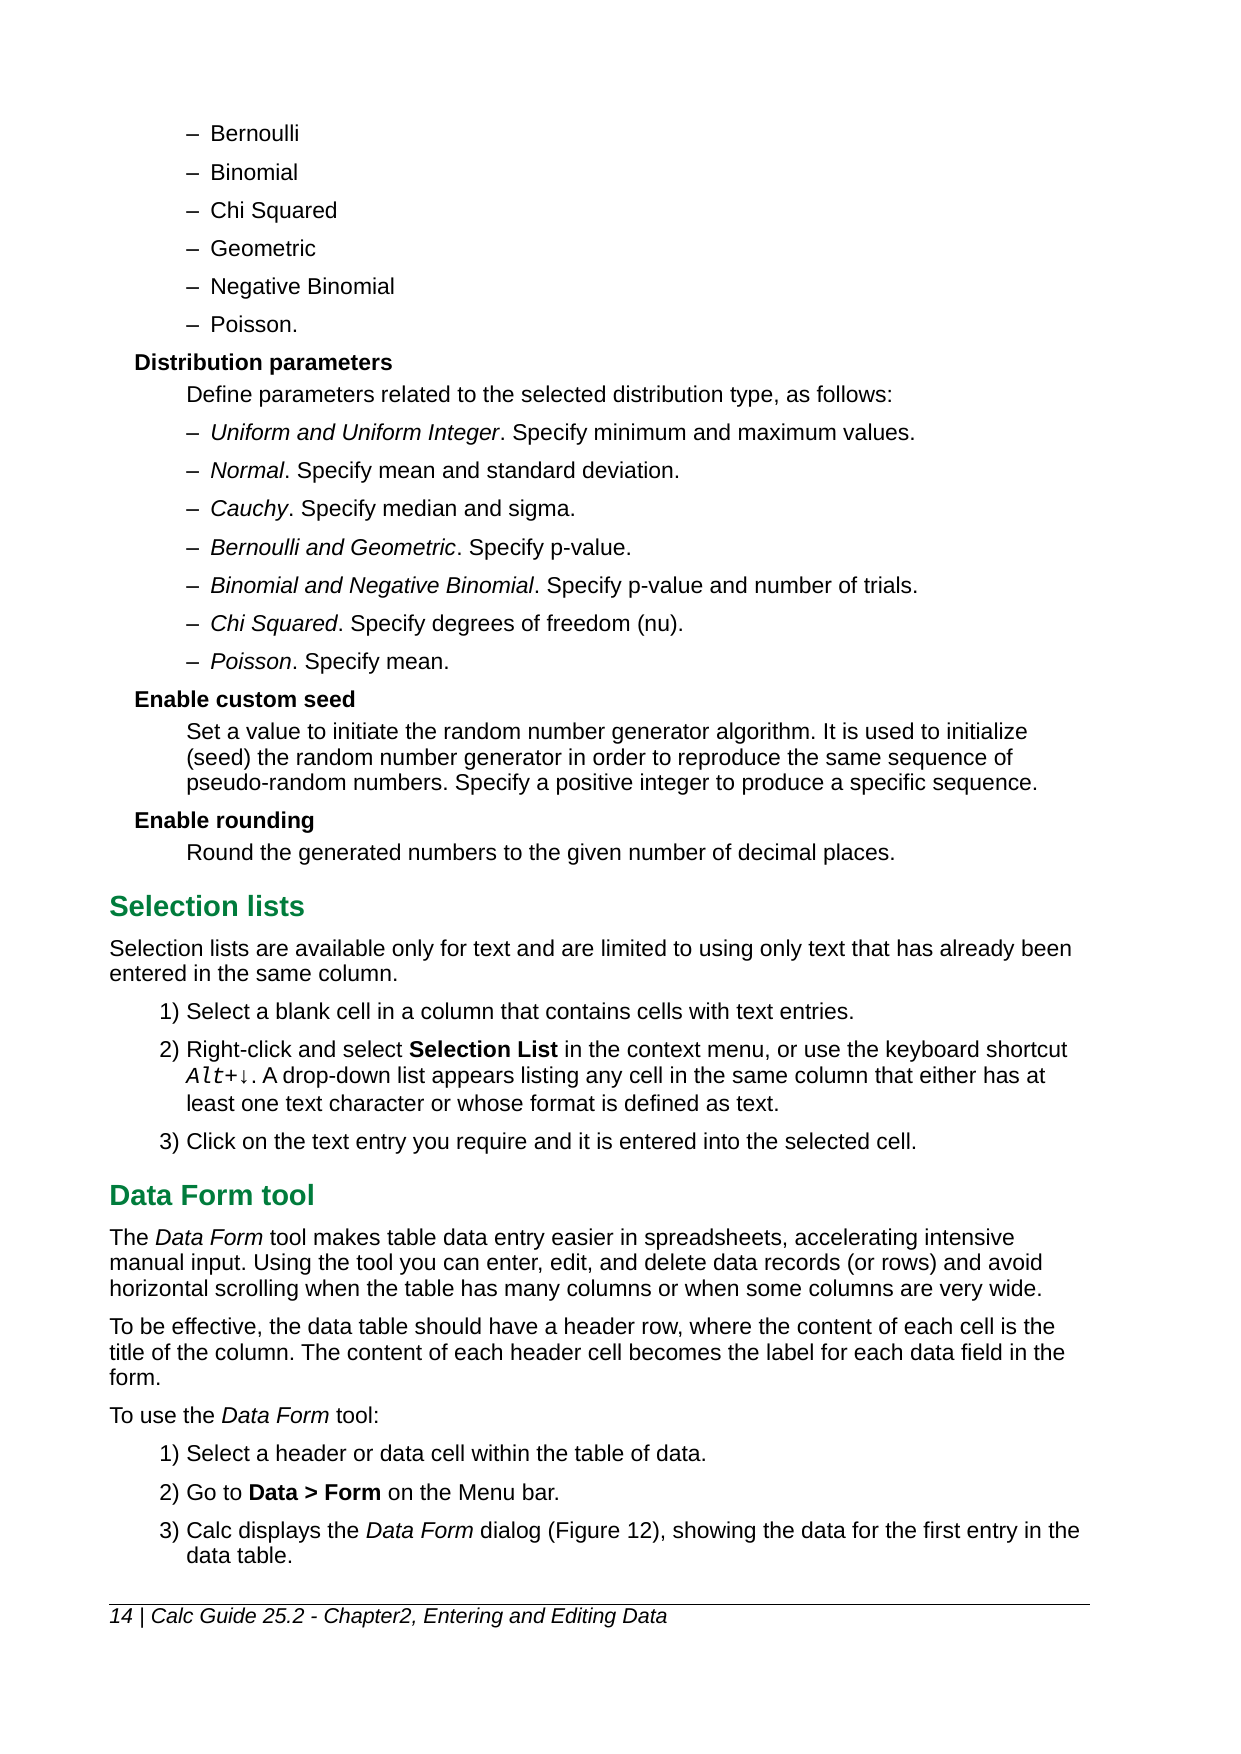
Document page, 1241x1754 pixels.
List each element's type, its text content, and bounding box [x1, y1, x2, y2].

list To use the Data Form tool: [109, 1403, 1090, 1428]
list Chi Squared. Specify degrees of freedom (nu). [186, 610, 1090, 636]
list Bernoulli [186, 121, 1090, 147]
subtitle Selection lists [109, 890, 1090, 923]
list Negative Binomial [186, 273, 1090, 299]
list Uniform and Uniform Integer. Specify minimum and maximum values. [186, 420, 1090, 445]
subtitle Data Form tool [109, 1179, 1090, 1212]
list Binomial [186, 159, 1090, 185]
list Bernoulli and Geometric. Specify p-value. [186, 534, 1090, 560]
text Distribution parameters [134, 350, 1090, 375]
list Right-click and select Selection List in the context menu, or use the keyboard shortcut Alt+↓. A drop-down list appears listing any cell in the same column that either has at least one text character or whose format is defined as text. [186, 1037, 1090, 1116]
list Normal. Specify mean and standard deviation. [186, 458, 1090, 483]
list Select a blank cell in a column that contains cells with text entries. [186, 999, 1090, 1024]
list Calc displays the Data Form dialog (Figure 12), showing the data for the first entry in the data table. [186, 1517, 1090, 1568]
text Set a value to initiate the random number generator algorithm. It is used to initialize (seed) the random number generator in order to reproduce the same sequence of pseudo-random numbers. Specify a positive integer to produce a specific sequence. [186, 718, 1090, 795]
text Round the generated numbers to the given number of decimal places. [186, 840, 1090, 865]
text Enable custom seed [134, 687, 1090, 712]
list Cauchy. Specify median and sigma. [186, 496, 1090, 522]
list Click on the text entry you require and it is entered into the selected cell. [186, 1129, 1090, 1154]
list Select a header or data cell within the table of data. [186, 1441, 1090, 1467]
list Poisson. [186, 312, 1090, 337]
list Go to Data > Form on the Menu bar. [186, 1479, 1090, 1505]
list Selection lists are available only for text and are limited to using only text that has already been entered in the same column. [109, 935, 1090, 986]
text Enable rounding [134, 808, 1090, 833]
list Chi Squared [186, 197, 1090, 223]
list Binomial and Negative Binomial. Specify p-value and number of trials. [186, 572, 1090, 598]
text To be effective, the data table should have a header row, where the content of each cell is the title of the column. The content of each header cell becomes the label for each data field in the form. [109, 1313, 1090, 1390]
text Define parameters related to the selected distribution type, as follows: [186, 382, 1090, 407]
list Geometric [186, 235, 1090, 261]
list Poisson. Specify mean. [186, 648, 1090, 674]
text The Data Form tool makes table data entry easier in spreadsheets, accelerating intensive manual input. Using the tool you can enter, edit, and delete data records (or rows) and avoid horizontal scrolling when the table has many columns or when some columns are very wide. [109, 1224, 1090, 1301]
